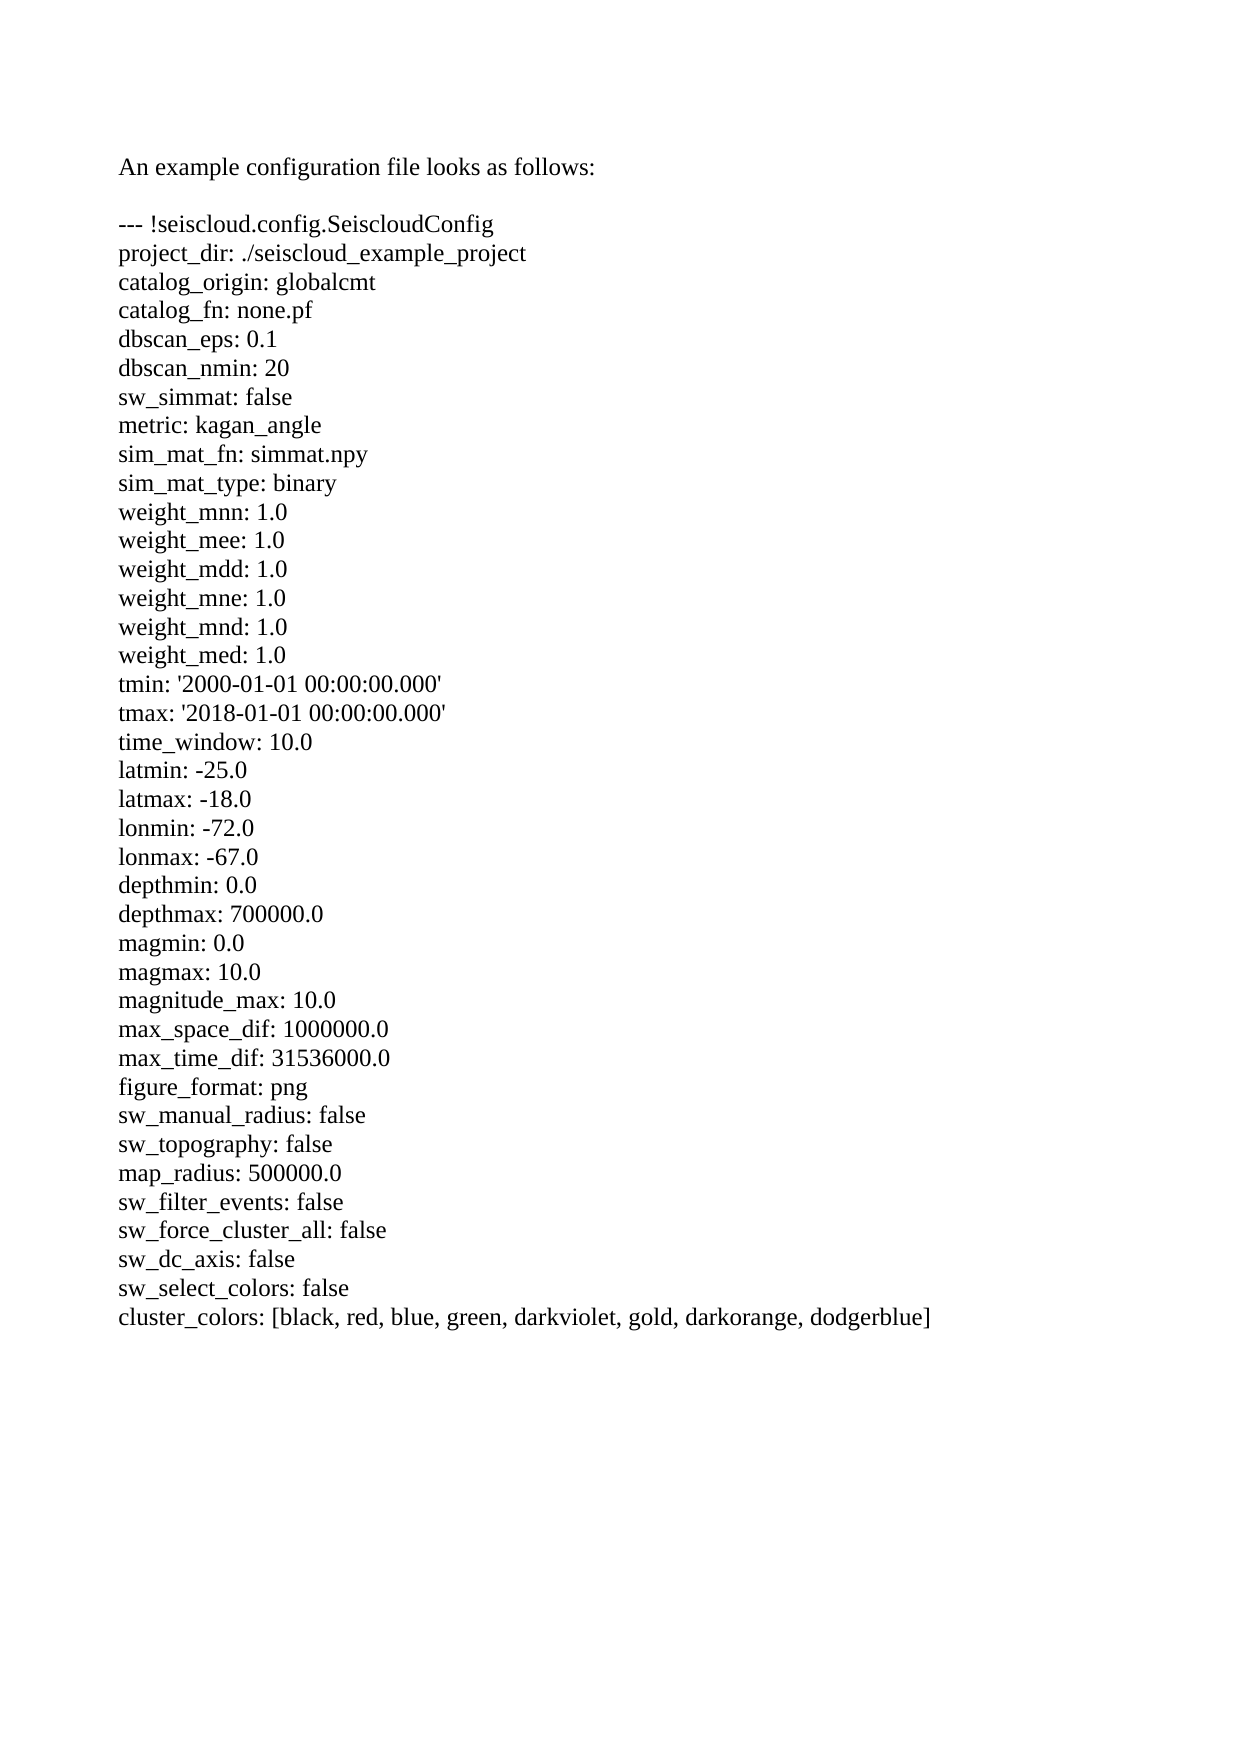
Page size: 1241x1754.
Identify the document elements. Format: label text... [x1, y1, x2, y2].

text An example configuration file looks as follows: [118, 152, 1122, 180]
text latmax: -18.0 [118, 784, 1122, 813]
text sw_filter_events: false [118, 1187, 1122, 1215]
text sw_force_cluster_all: false [118, 1215, 1122, 1244]
text sw_dc_axis: false [118, 1244, 1122, 1273]
text sw_select_colors: false [118, 1273, 1122, 1302]
text weight_mnn: 1.0 [118, 497, 1122, 525]
text --- !seiscloud.config.SeiscloudConfig [118, 209, 1122, 238]
text sim_mat_type: binary [118, 468, 1122, 497]
text map_radius: 500000.0 [118, 1158, 1122, 1187]
text cluster_colors: [black, red, blue, green, darkviolet, gold, darkorange, dodgerblue] [118, 1302, 1122, 1330]
text tmin: '2000-01-01 00:00:00.000' [118, 669, 1122, 698]
text weight_mdd: 1.0 [118, 554, 1122, 583]
text magmin: 0.0 [118, 928, 1122, 957]
text sw_topography: false [118, 1129, 1122, 1158]
text figure_format: png [118, 1072, 1122, 1100]
text catalog_origin: globalcmt [118, 267, 1122, 295]
text catalog_fn: none.pf [118, 295, 1122, 324]
text weight_med: 1.0 [118, 640, 1122, 669]
text max_time_dif: 31536000.0 [118, 1043, 1122, 1072]
text sw_manual_radius: false [118, 1100, 1122, 1129]
text sim_mat_fn: simmat.npy [118, 439, 1122, 468]
text magmax: 10.0 [118, 957, 1122, 985]
text magnitude_max: 10.0 [118, 985, 1122, 1014]
text project_dir: ./seiscloud_example_project [118, 238, 1122, 267]
text dbscan_eps: 0.1 [118, 324, 1122, 353]
text depthmax: 700000.0 [118, 899, 1122, 928]
text weight_mnd: 1.0 [118, 612, 1122, 640]
text tmax: '2018-01-01 00:00:00.000' [118, 698, 1122, 727]
text metric: kagan_angle [118, 410, 1122, 439]
text sw_simmat: false [118, 382, 1122, 410]
text latmin: -25.0 [118, 755, 1122, 784]
text weight_mee: 1.0 [118, 525, 1122, 554]
text time_window: 10.0 [118, 727, 1122, 755]
text depthmin: 0.0 [118, 870, 1122, 899]
text weight_mne: 1.0 [118, 583, 1122, 612]
text lonmin: -72.0 [118, 813, 1122, 842]
text max_space_dif: 1000000.0 [118, 1014, 1122, 1043]
text lonmax: -67.0 [118, 842, 1122, 870]
text dbscan_nmin: 20 [118, 353, 1122, 382]
